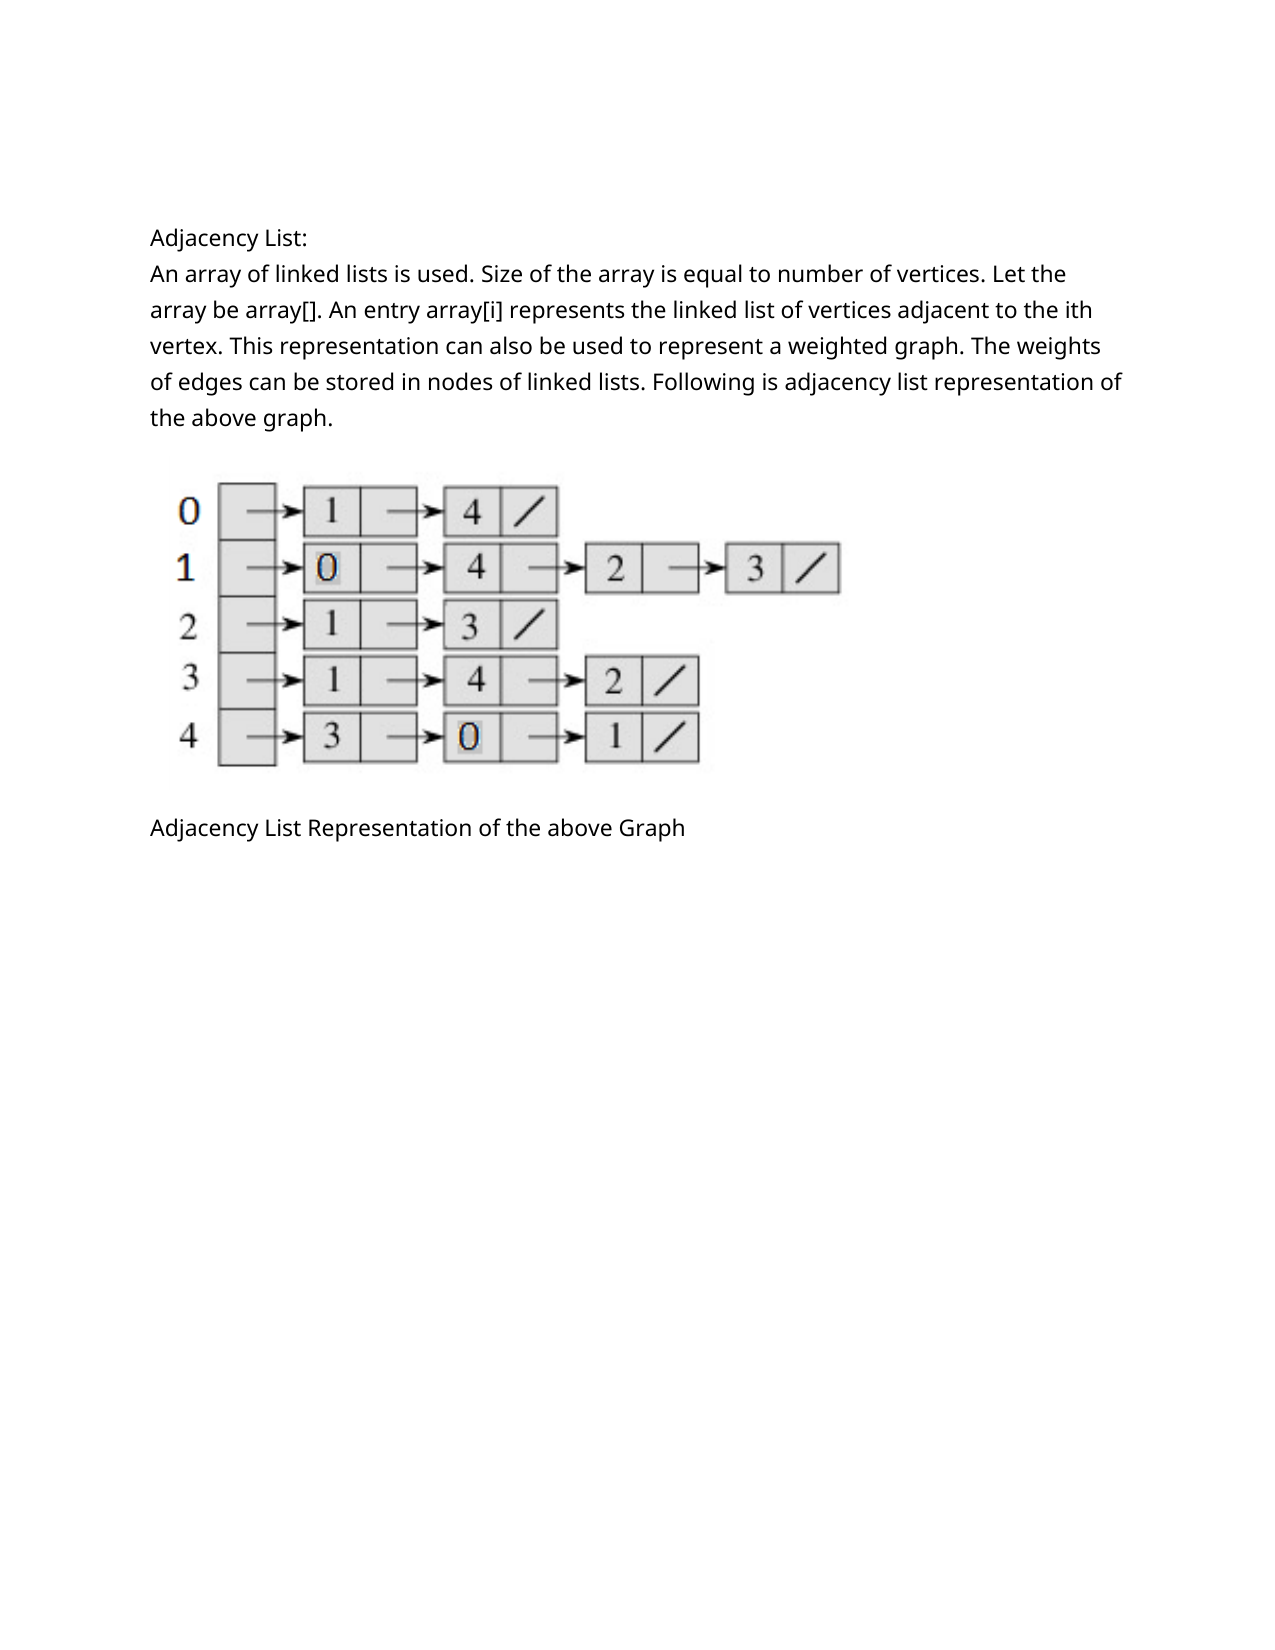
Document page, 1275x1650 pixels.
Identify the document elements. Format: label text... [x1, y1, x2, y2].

text Adjacency List: [150, 222, 1125, 253]
picture [168, 456, 865, 790]
text An array of linked lists is used. Size of the array is equal to number of vertices. Let the array be array[]. An entry array[i] represents the linked list of vertices adjacent to the ith vertex. This representation can also be used to represent a weighted graph. The weights of edges can be stored in nodes of linked lists. Following is adjacency list representation of the above graph. [150, 258, 1125, 433]
text Adjacency List Representation of the above Graph [150, 812, 1125, 843]
